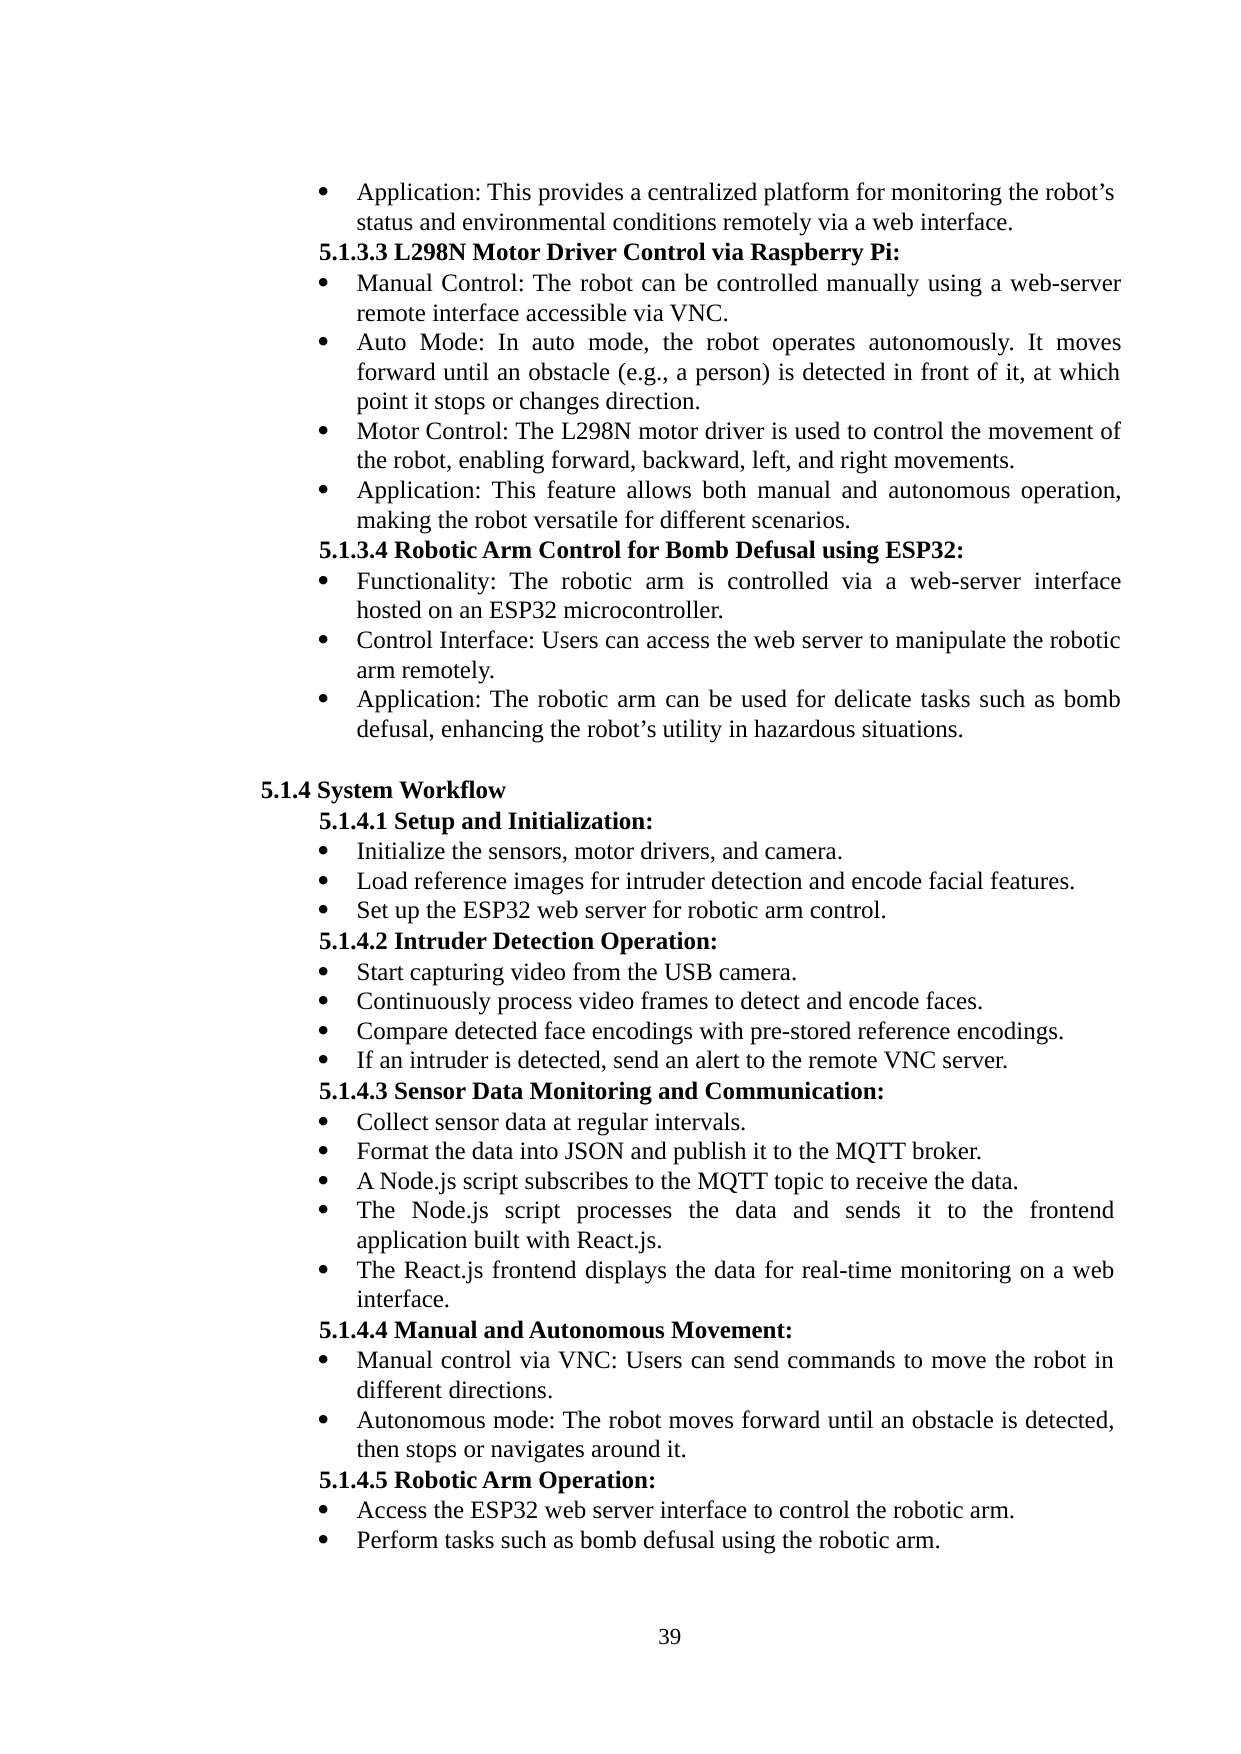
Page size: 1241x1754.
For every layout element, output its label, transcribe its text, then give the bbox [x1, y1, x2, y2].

text 5.1.3.4 Robotic Arm Control for Bomb Defusal using ESP32: [319, 535, 1115, 564]
list Autonomous mode: The robot moves forward until an obstacle is detected, then stops or navigates around it. [319, 1405, 1115, 1463]
list If an intruder is detected, send an alert to the remote VNC server. [319, 1046, 1115, 1074]
text 5.1.4 System Workflow [261, 775, 1115, 804]
list Set up the ESP32 web server for robotic arm control. [319, 896, 1115, 924]
text 5.1.4.1 Setup and Initialization: [319, 806, 1115, 834]
text 5.1.4.4 Manual and Autonomous Movement: [319, 1315, 1115, 1344]
list The React.js frontend displays the data for real-time monitoring on a web interface. [319, 1255, 1115, 1313]
list Continuously process video frames to detect and encode faces. [319, 986, 1115, 1015]
list Compare detected face encodings with pre-stored reference encodings. [319, 1016, 1115, 1045]
list A Node.js script subscribes to the MQTT topic to receive the data. [319, 1166, 1115, 1195]
list Format the data into JSON and publish it to the MQTT broker. [319, 1136, 1115, 1165]
list Application: This provides a centralized platform for monitoring the robot’s status and environmental conditions remotely via a web interface. [319, 177, 1115, 236]
text 5.1.3.3 L298N Motor Driver Control via Raspberry Pi: [319, 237, 1115, 266]
list Start capturing video from the USB camera. [319, 957, 1115, 986]
text 5.1.4.2 Intruder Detection Operation: [319, 926, 1115, 955]
text 5.1.4.3 Sensor Data Monitoring and Communication: [319, 1076, 1115, 1105]
list Manual Control: The robot can be controlled manually using a web-server remote interface accessible via VNC. [319, 268, 1122, 326]
text 5.1.4.5 Robotic Arm Operation: [319, 1465, 1122, 1494]
list Initialize the sensors, motor drivers, and camera. [319, 836, 1115, 865]
list Control Interface: Users can access the web server to manipulate the robotic arm remotely. [319, 625, 1122, 683]
list Application: The robotic arm can be used for delicate tasks such as bomb defusal, enhancing the robot’s utility in hazardous situations. [319, 684, 1122, 743]
list Functionality: The robotic arm is controlled via a web-server interface hosted on an ESP32 microcontroller. [319, 566, 1122, 624]
list Access the ESP32 web server interface to control the robotic arm. [319, 1496, 1115, 1524]
list Perform tasks such as bomb defusal using the robotic arm. [319, 1525, 1115, 1554]
list Application: This feature allows both manual and autonomous operation, making the robot versatile for different scenarios. [319, 475, 1122, 533]
list The Node.js script processes the data and sends it to the frontend application built with React.js. [319, 1196, 1115, 1254]
list Collect sensor data at regular intervals. [319, 1107, 1115, 1136]
list Manual control via VNC: Users can send commands to move the robot in different directions. [319, 1346, 1115, 1404]
list Auto Mode: In auto mode, the robot operates autonomously. It moves forward until an obstacle (e.g., a person) is detected in front of it, at which point it stops or changes direction. [319, 327, 1122, 415]
list Load reference images for intruder detection and encode facial features. [319, 866, 1115, 895]
list Motor Control: The L298N motor driver is used to control the movement of the robot, enabling forward, backward, left, and right movements. [319, 416, 1122, 474]
